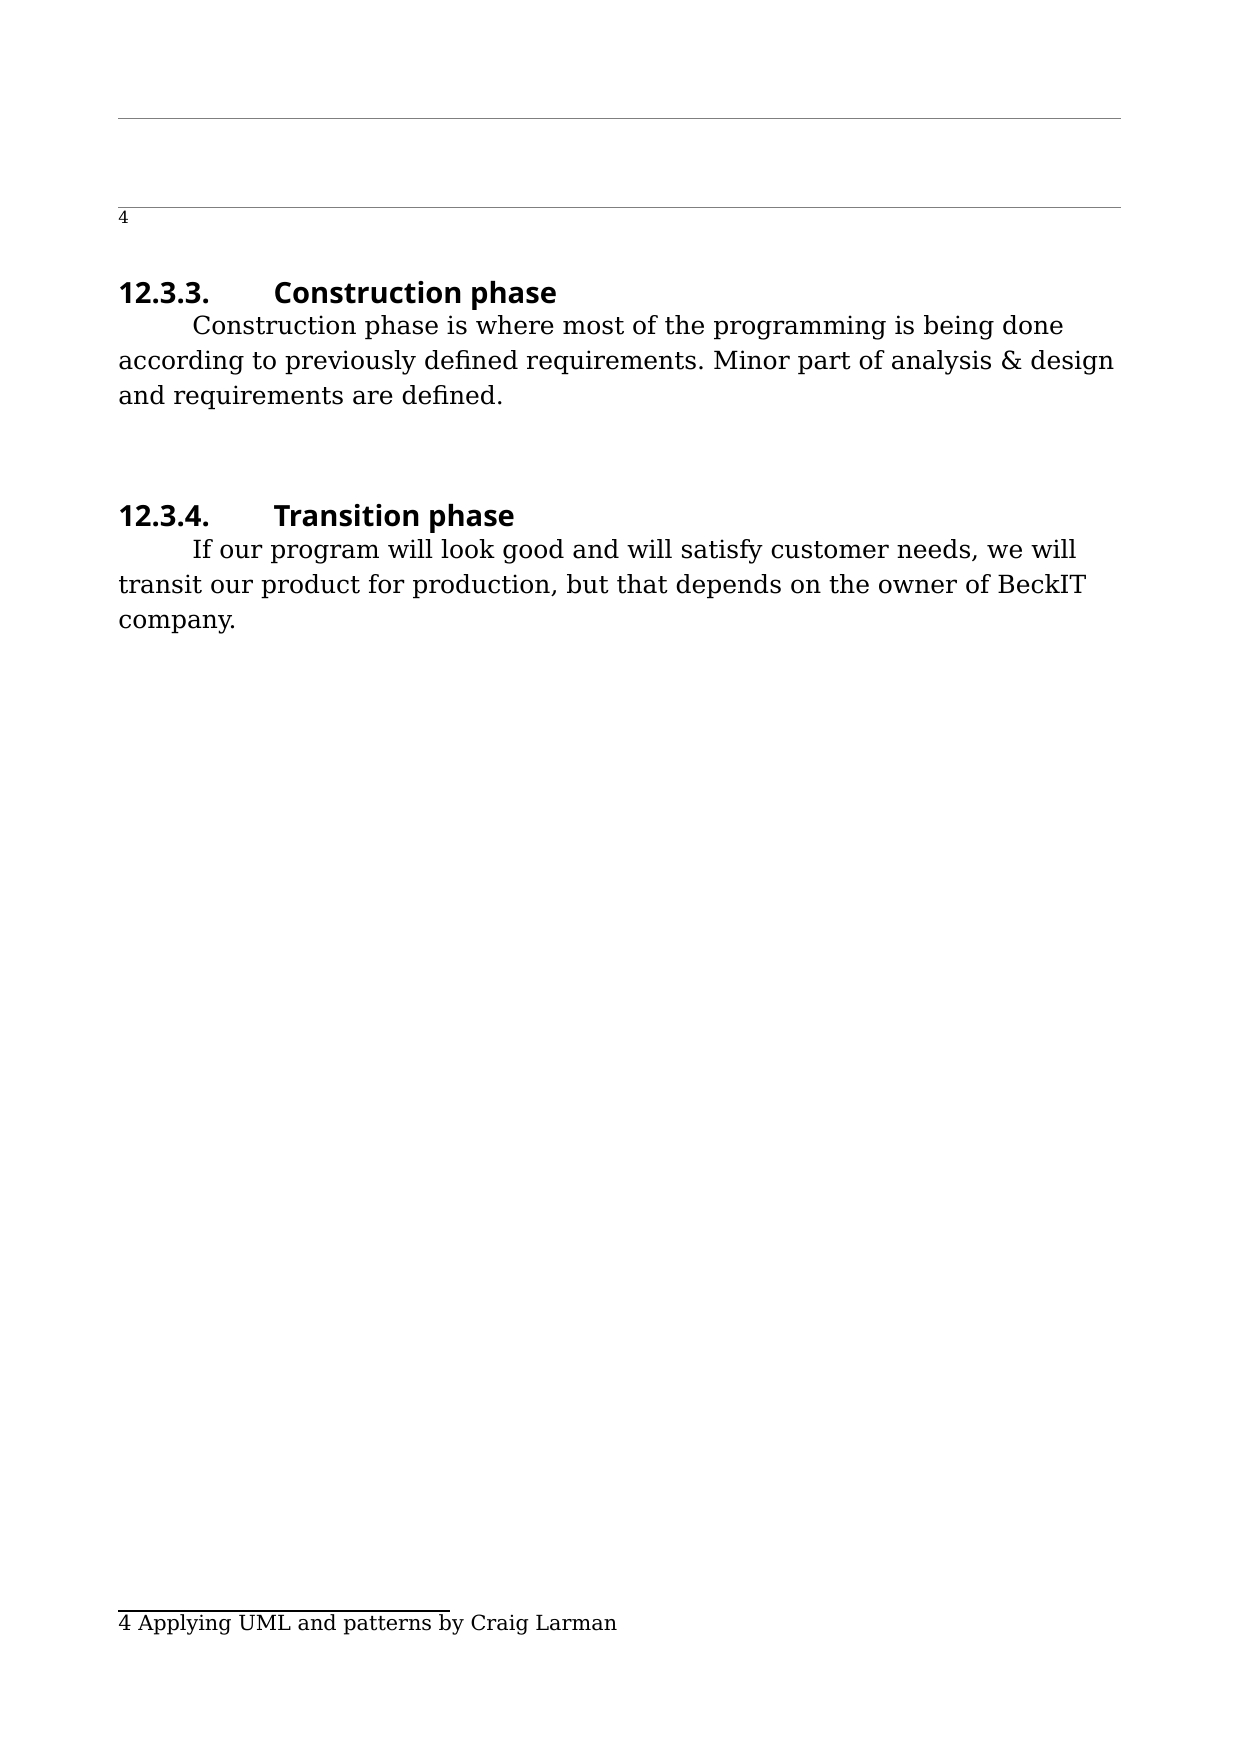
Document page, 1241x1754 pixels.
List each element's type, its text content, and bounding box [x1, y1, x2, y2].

table_cell [787, 119, 1121, 207]
table_cell [453, 119, 787, 207]
subtitle Construction phase [118, 272, 1122, 312]
text Applying UML and patterns by Craig Larman [118, 1611, 1122, 1635]
text If our program will look good and will satisfy customer needs, we will transit our product for production, but that depends on the owner of BeckIT company. [118, 535, 1122, 634]
text Construction phase is where most of the programming is being done according to previously defined requirements. Minor part of analysis & design and requirements are defined. [118, 312, 1122, 411]
table_cell [118, 119, 452, 207]
subtitle Transition phase [118, 495, 1122, 535]
